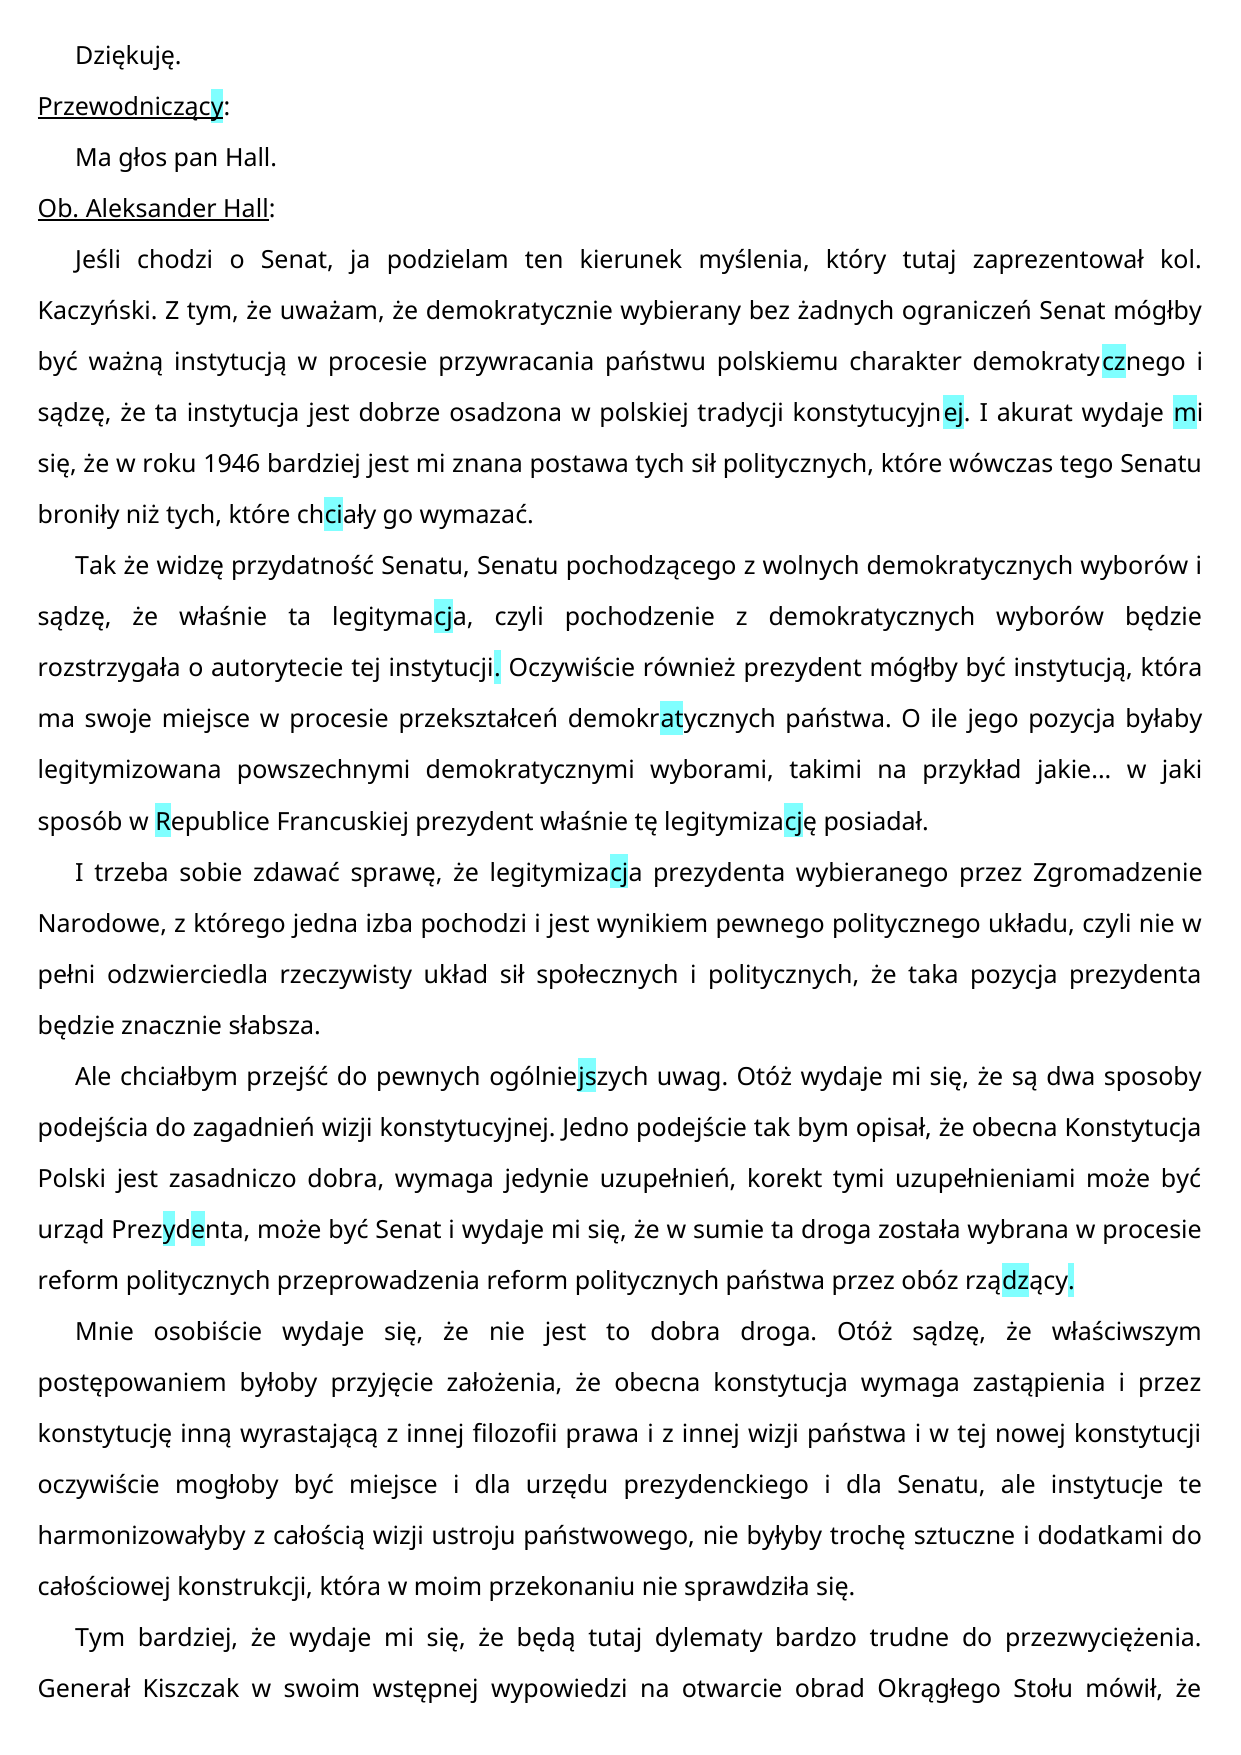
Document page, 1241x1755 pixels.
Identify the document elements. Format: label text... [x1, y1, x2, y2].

text Ma głos pan Hall. [37, 139, 1203, 174]
text Jeśli chodzi o Senat, ja podzielam ten kierunek myślenia, który tutaj zaprezentował kol. Kaczyński. Z tym, że uważam, że demokratycznie wybierany bez żadnych ograniczeń Senat mógłby być ważną instytucją w procesie przywracania państwu polskiemu charakter demokratycznego i sądzę, że ta instytucja jest dobrze osadzona w polskiej tradycji konstytucyjnej. I akurat wydaje mi się, że w roku 1946 bardziej jest mi znana postawa tych sił politycznych, które wówczas tego Senatu broniły niż tych, które chciały go wymazać. [37, 242, 1203, 531]
text Przewodniczący: [37, 88, 1203, 123]
text Tak że widzę przydatność Senatu, Senatu pochodzącego z wolnych demokratycznych wyborów i sądzę, że właśnie ta legitymacja, czyli pochodzenie z demokratycznych wyborów będzie rozstrzygała o autorytecie tej instytucji. Oczywiście również prezydent mógłby być instytucją, która ma swoje miejsce w procesie przekształceń demokratycznych państwa. O ile jego pozycja byłaby legitymizowana powszechnymi demokratycznymi wyborami, takimi na przykład jakie... w jaki sposób w Republice Francuskiej prezydent właśnie tę legitymizację posiadał. [37, 548, 1203, 837]
text Dziękuję. [37, 37, 1203, 72]
text Ob. Aleksander Hall: [37, 191, 1203, 225]
text Mnie osobiście wydaje się, że nie jest to dobra droga. Otóż sądzę, że właściwszym postępowaniem byłoby przyjęcie założenia, że obecna konstytucja wymaga zastąpienia i przez konstytucję inną wyrastającą z innej filozofii prawa i z innej wizji państwa i w tej nowej konstytucji oczywiście mogłoby być miejsce i dla urzędu prezydenckiego i dla Senatu, ale instytucje te harmonizowałyby z całością wizji ustroju państwowego, nie byłyby trochę sztuczne i dodatkami do całościowej konstrukcji, która w moim przekonaniu nie sprawdziła się. [37, 1313, 1203, 1603]
text Ale chciałbym przejść do pewnych ogólniejszych uwag. Otóż wydaje mi się, że są dwa sposoby podejścia do zagadnień wizji konstytucyjnej. Jedno podejście tak bym opisał, że obecna Konstytucja Polski jest zasadniczo dobra, wymaga jedynie uzupełnień, korekt tymi uzupełnieniami może być urząd Prezydenta, może być Senat i wydaje mi się, że w sumie ta droga została wybrana w procesie reform politycznych przeprowadzenia reform politycznych państwa przez obóz rządzący. [37, 1058, 1203, 1297]
text Tym bardziej, że wydaje mi się, że będą tutaj dylematy bardzo trudne do przezwyciężenia. Generał Kiszczak w swoim wstępnej wypowiedzi na otwarcie obrad Okrągłego Stołu mówił, że [37, 1620, 1203, 1705]
text I trzeba sobie zdawać sprawę, że legitymizacja prezydenta wybieranego przez Zgromadzenie Narodowe, z którego jedna izba pochodzi i jest wynikiem pewnego politycznego układu, czyli nie w pełni odzwierciedla rzeczywisty układ sił społecznych i politycznych, że taka pozycja prezydenta będzie znacznie słabsza. [37, 854, 1203, 1041]
